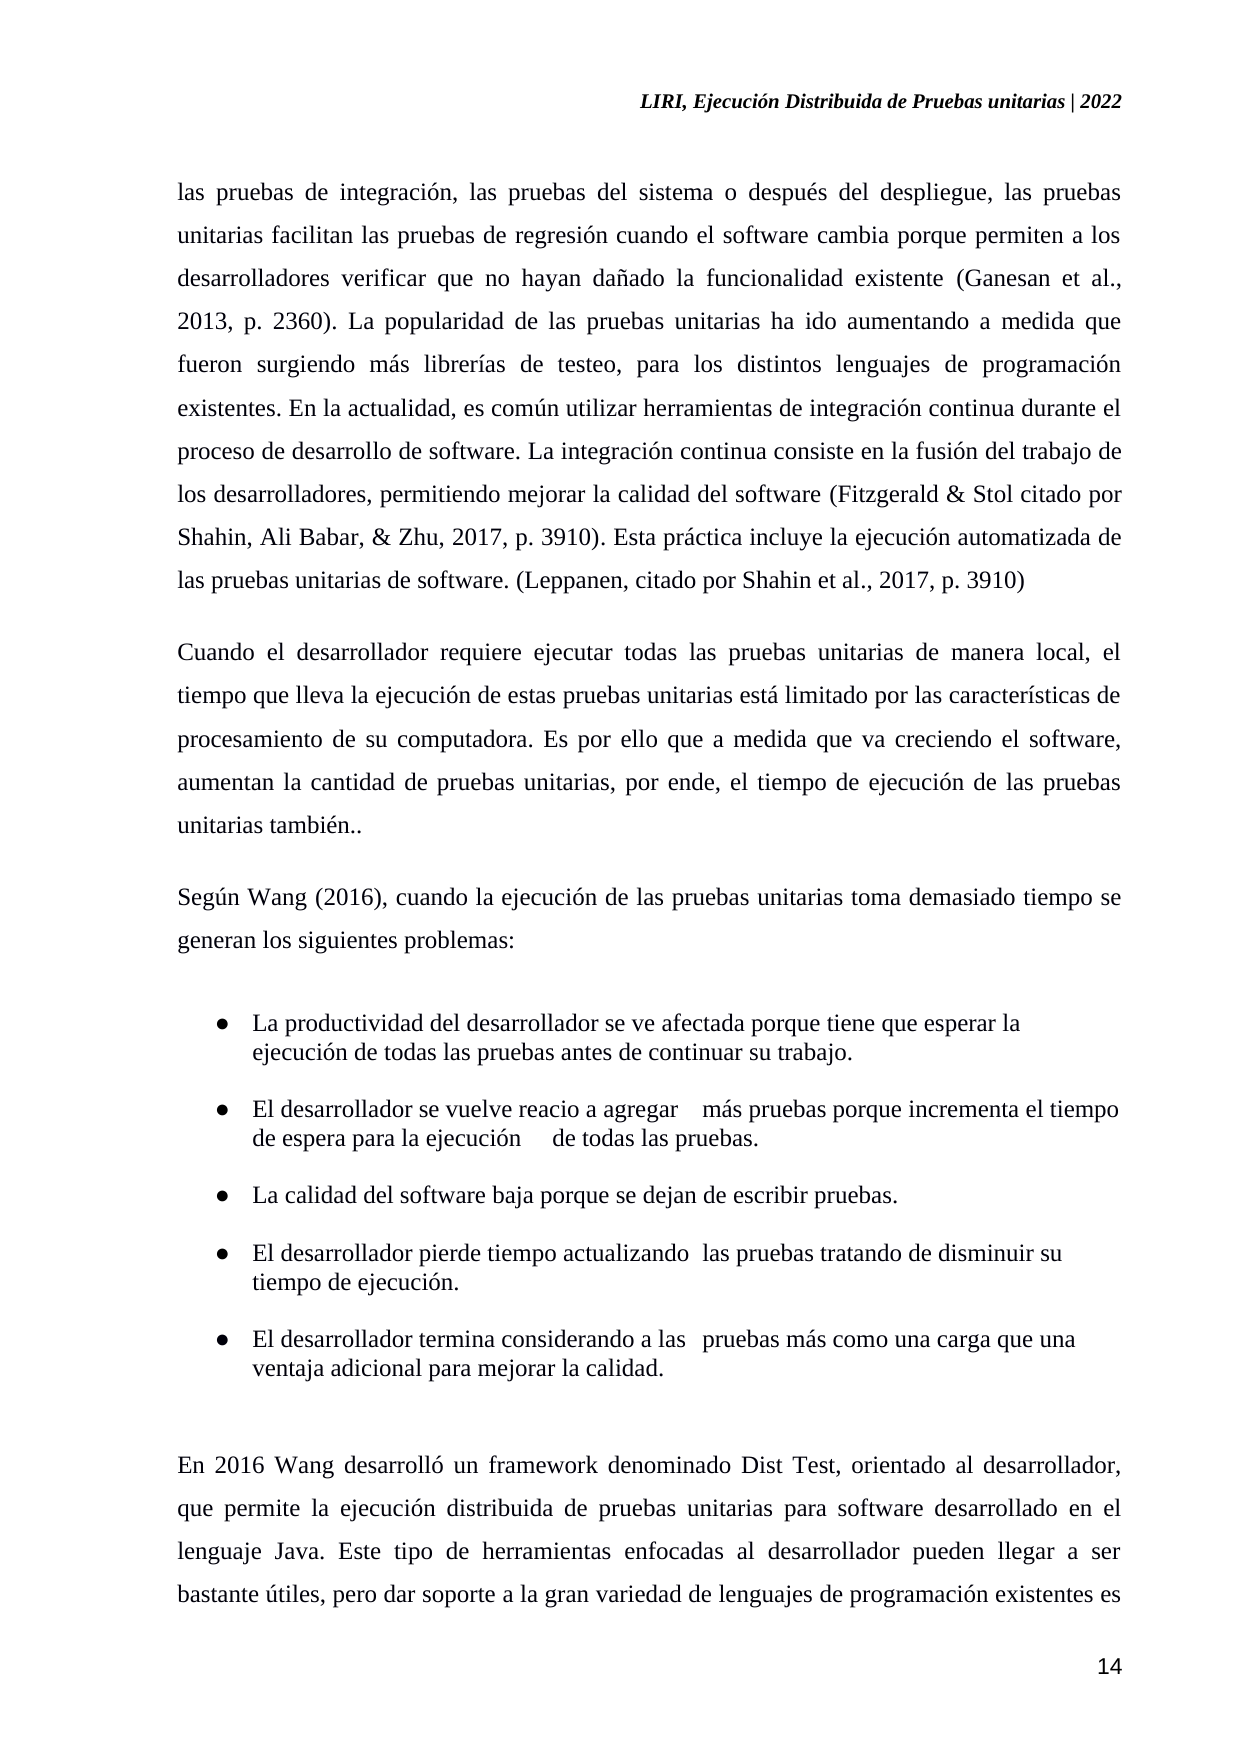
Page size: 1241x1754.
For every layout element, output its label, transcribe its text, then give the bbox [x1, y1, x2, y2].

text Cuando el desarrollador requiere ejecutar todas las pruebas unitarias de manera local, el tiempo que lleva la ejecución de estas pruebas unitarias está limitado por las características de procesamiento de su computadora. Es por ello que a medida que va creciendo el software, aumentan la cantidad de pruebas unitarias, por ende, el tiempo de ejecución de las pruebas unitarias también.. [177, 637, 1122, 839]
text En 2016 Wang desarrolló un framework denominado Dist Test, orientado al desarrollador, que permite la ejecución distribuida de pruebas unitarias para software desarrollado en el lenguaje Java. Este tipo de herramientas enfocadas al desarrollador pueden llegar a ser bastante útiles, pero dar soporte a la gran variedad de lenguajes de programación existentes es [177, 1450, 1122, 1608]
list El desarrollador termina considerando a las pruebas más como una carga que una ventaja adicional para mejorar la calidad. [214, 1324, 1122, 1411]
text Según Wang (2016)⁠⁠, cuando la ejecución de las pruebas unitarias toma demasiado tiempo se generan los siguientes problemas: [177, 882, 1122, 954]
list El desarrollador se vuelve reacio a agregar más pruebas porque incrementa el tiempo de espera para la ejecución de todas las pruebas. [214, 1094, 1122, 1181]
list El desarrollador pierde tiempo actualizando las pruebas tratando de disminuir su tiempo de ejecución. [214, 1238, 1122, 1324]
list La productividad del desarrollador se ve afectada porque tiene que esperar la ejecución de todas las pruebas antes de continuar su trabajo. [214, 1008, 1122, 1094]
list La calidad del software baja porque se dejan de escribir pruebas. [214, 1181, 1122, 1238]
text las pruebas de integración, las pruebas del sistema o después del despliegue, las pruebas unitarias facilitan las pruebas de regresión cuando el software cambia porque permiten a los desarrolladores verificar que no hayan dañado la funcionalidad existente (Ganesan et al., 2013, p. 2360)⁠. La popularidad de las pruebas unitarias ha ido aumentando a medida que fueron surgiendo más librerías de testeo, para los distintos lenguajes de programación existentes.⁠ En la actualidad, es común utilizar herramientas de integración continua durante el proceso de desarrollo de software. La integración continua consiste en la fusión del trabajo de los desarrolladores, permitiendo mejorar la calidad del software (Fitzgerald & Stol citado por Shahin, Ali Babar, & Zhu, 2017, p. 3910)⁠. Esta práctica incluye la ejecución automatizada de las pruebas unitarias de software. (Leppanen, citado por Shahin et al., 2017, p. 3910)⁠⁠ [177, 177, 1122, 594]
